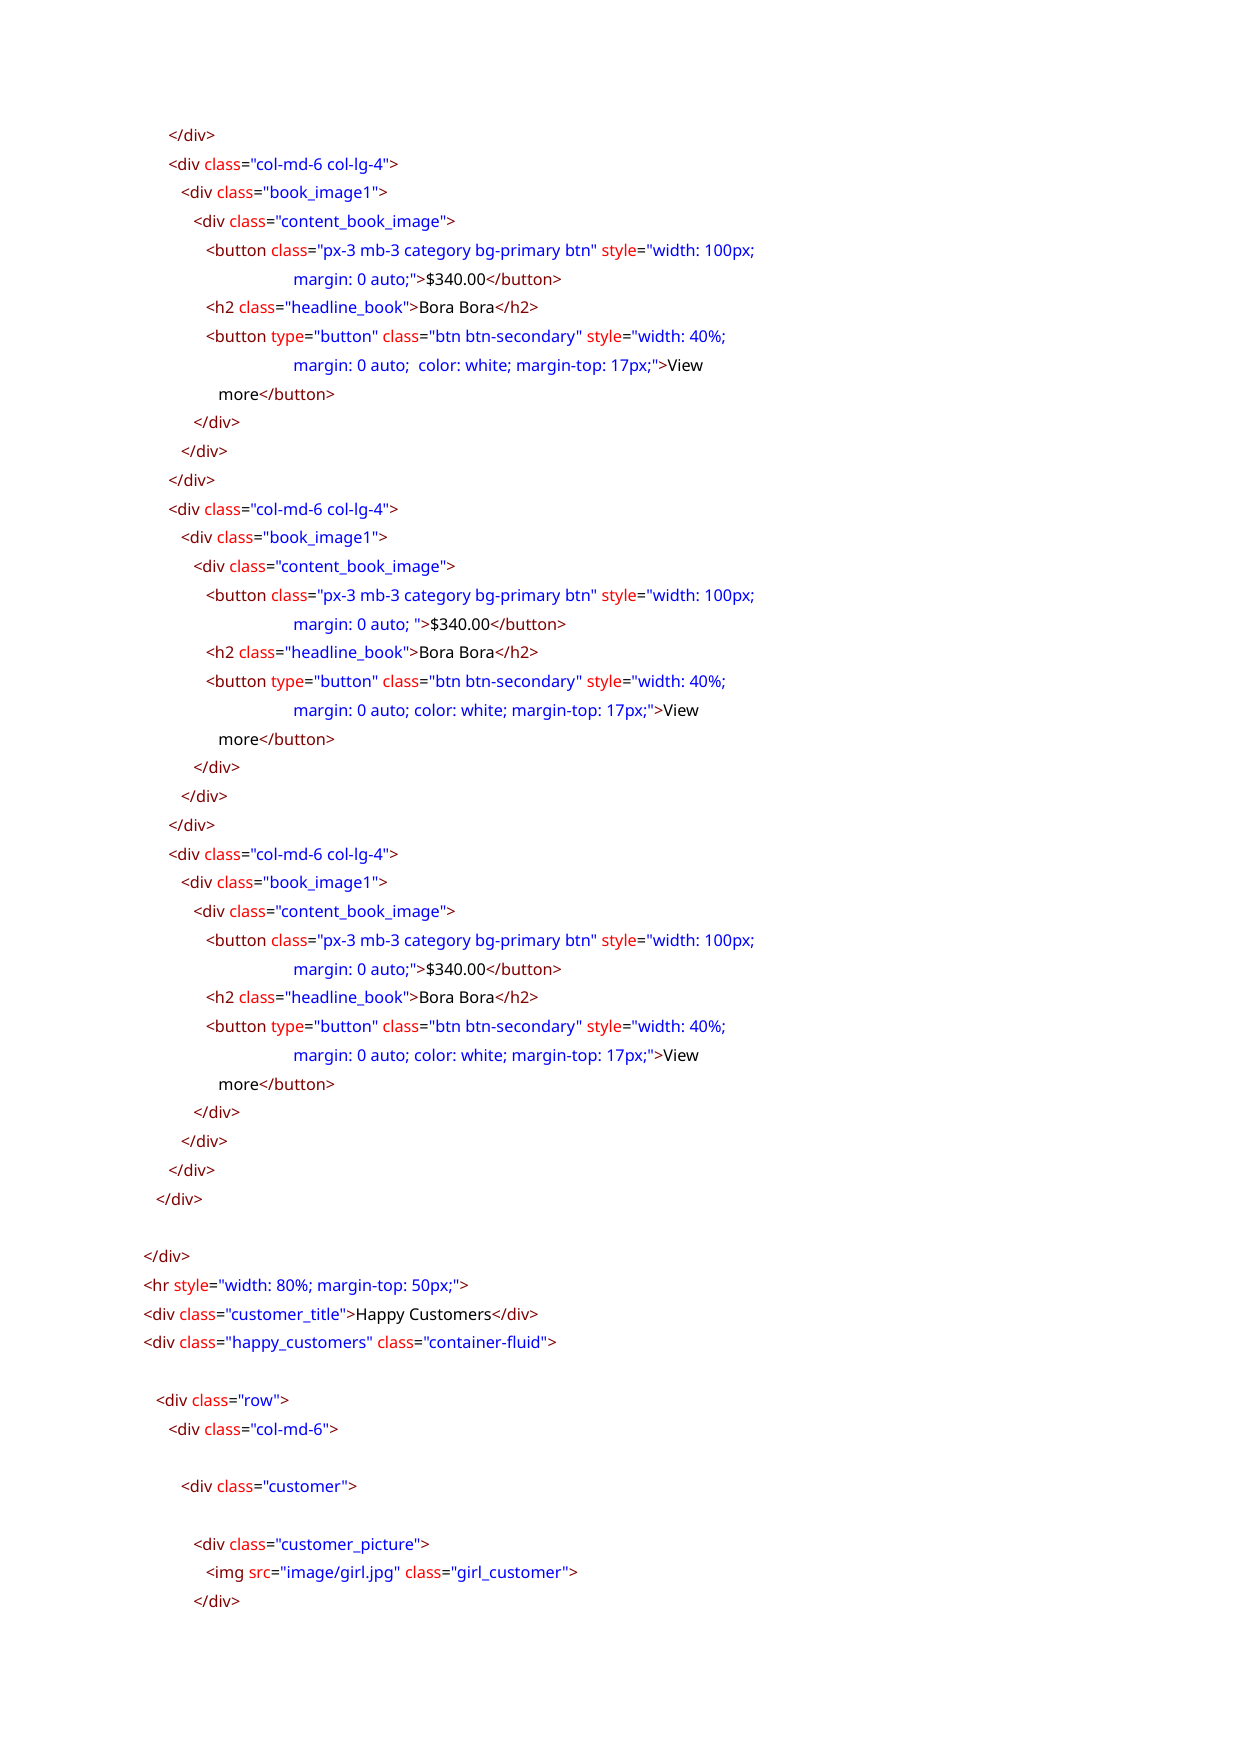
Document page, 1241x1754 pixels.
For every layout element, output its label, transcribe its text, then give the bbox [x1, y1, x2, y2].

text </div> [118, 406, 1122, 434]
text margin: 0 auto; color: white; margin-top: 17px;">View [118, 348, 1122, 377]
text </div> [118, 808, 1122, 837]
text <button class="px-3 mb-3 category bg-primary btn" style="width: 100px; [118, 578, 1122, 607]
text <div class="col-md-6 col-lg-4"> [118, 837, 1122, 866]
text </div> [118, 434, 1122, 463]
text more</button> [118, 722, 1122, 751]
text <div class="customer_title">Happy Customers</div> [118, 1297, 1122, 1326]
text margin: 0 auto;">$340.00</button> [118, 262, 1122, 291]
text <h2 class="headline_book">Bora Bora</h2> [118, 636, 1122, 664]
text </div> [118, 1096, 1122, 1124]
text <div class="book_image1"> [118, 521, 1122, 549]
text more</button> [118, 1067, 1122, 1096]
text <div class="content_book_image"> [118, 894, 1122, 923]
text <div class="content_book_image"> [118, 204, 1122, 233]
text margin: 0 auto;">$340.00</button> [118, 952, 1122, 981]
text </div> [118, 1182, 1122, 1211]
text <div class="happy_customers" class="container-fluid"> [118, 1326, 1122, 1354]
text </div> [118, 779, 1122, 808]
text <div class="col-md-6 col-lg-4"> [118, 147, 1122, 176]
text <div class="customer_picture"> [118, 1527, 1122, 1556]
text <button type="button" class="btn btn-secondary" style="width: 40%; [118, 1009, 1122, 1038]
text </div> [118, 1124, 1122, 1153]
text margin: 0 auto; ">$340.00</button> [118, 607, 1122, 636]
text </div> [118, 463, 1122, 492]
text </div> [118, 1584, 1122, 1613]
text </div> [118, 1239, 1122, 1268]
text </div> [118, 1153, 1122, 1182]
text <hr style="width: 80%; margin-top: 50px;"> [118, 1268, 1122, 1297]
text <div class="customer"> [118, 1469, 1122, 1498]
text <div class="col-md-6 col-lg-4"> [118, 492, 1122, 521]
text </div> [118, 118, 1122, 147]
text <div class="content_book_image"> [118, 549, 1122, 578]
text <div class="row"> [118, 1383, 1122, 1412]
text <h2 class="headline_book">Bora Bora</h2> [118, 981, 1122, 1009]
text <button type="button" class="btn btn-secondary" style="width: 40%; [118, 319, 1122, 348]
text </div> [118, 751, 1122, 779]
text <h2 class="headline_book">Bora Bora</h2> [118, 291, 1122, 319]
text margin: 0 auto; color: white; margin-top: 17px;">View [118, 693, 1122, 722]
text more</button> [118, 377, 1122, 406]
text margin: 0 auto; color: white; margin-top: 17px;">View [118, 1038, 1122, 1067]
text <div class="col-md-6"> [118, 1412, 1122, 1441]
text <div class="book_image1"> [118, 866, 1122, 894]
text <div class="book_image1"> [118, 176, 1122, 204]
text <button class="px-3 mb-3 category bg-primary btn" style="width: 100px; [118, 923, 1122, 952]
text <img src="image/girl.jpg" class="girl_customer"> [118, 1556, 1122, 1584]
text <button class="px-3 mb-3 category bg-primary btn" style="width: 100px; [118, 233, 1122, 262]
text <button type="button" class="btn btn-secondary" style="width: 40%; [118, 664, 1122, 693]
